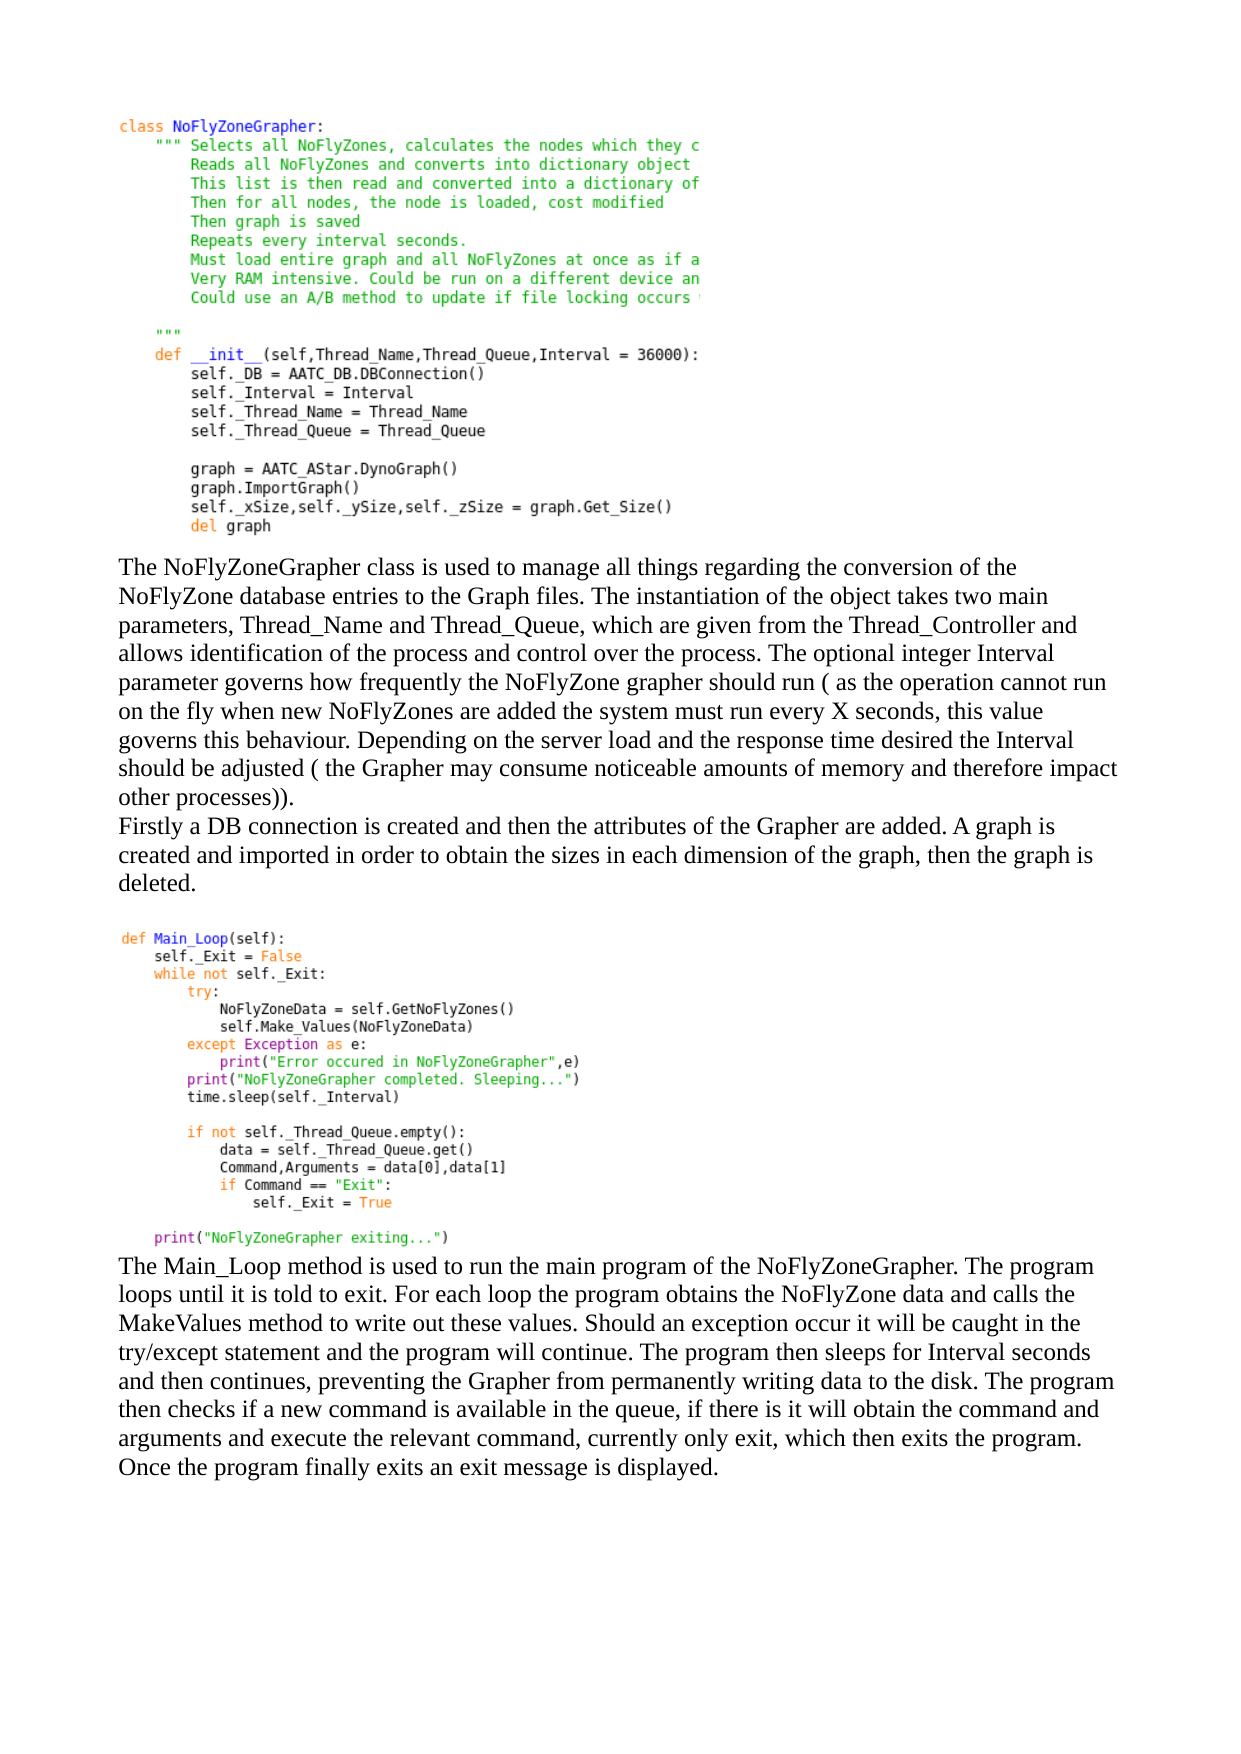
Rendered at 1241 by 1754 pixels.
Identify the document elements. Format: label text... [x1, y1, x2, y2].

text The NoFlyZoneGrapher class is used to manage all things regarding the conversion of the NoFlyZone database entries to the Graph files. The instantiation of the object takes two main parameters, Thread_Name and Thread_Queue, which are given from the Thread_Controller and allows identification of the process and control over the process. The optional integer Interval parameter governs how frequently the NoFlyZone grapher should run ( as the operation cannot run on the fly when new NoFlyZones are added the system must run every X seconds, this value governs this behaviour. Depending on the server load and the response time desired the Interval should be adjusted ( the Grapher may consume noticeable amounts of memory and therefore impact other processes)). [118, 118, 1122, 811]
picture [118, 118, 700, 553]
picture [118, 926, 591, 1251]
text Firstly a DB connection is created and then the attributes of the Grapher are added. A graph is created and imported in order to obtain the sizes in each dimension of the graph, then the graph is deleted. [118, 811, 1122, 897]
text The Main_Loop method is used to run the main program of the NoFlyZoneGrapher. The program loops until it is told to exit. For each loop the program obtains the NoFlyZone data and calls the MakeValues method to write out these values. Should an exception occur it will be caught in the try/except statement and the program will continue. The program then sleeps for Interval seconds and then continues, preventing the Grapher from permanently writing data to the disk. The program then checks if a new command is available in the queue, if there is it will obtain the command and arguments and execute the relevant command, currently only exit, which then exits the program. Once the program finally exits an exit message is displayed. [118, 926, 1122, 1481]
